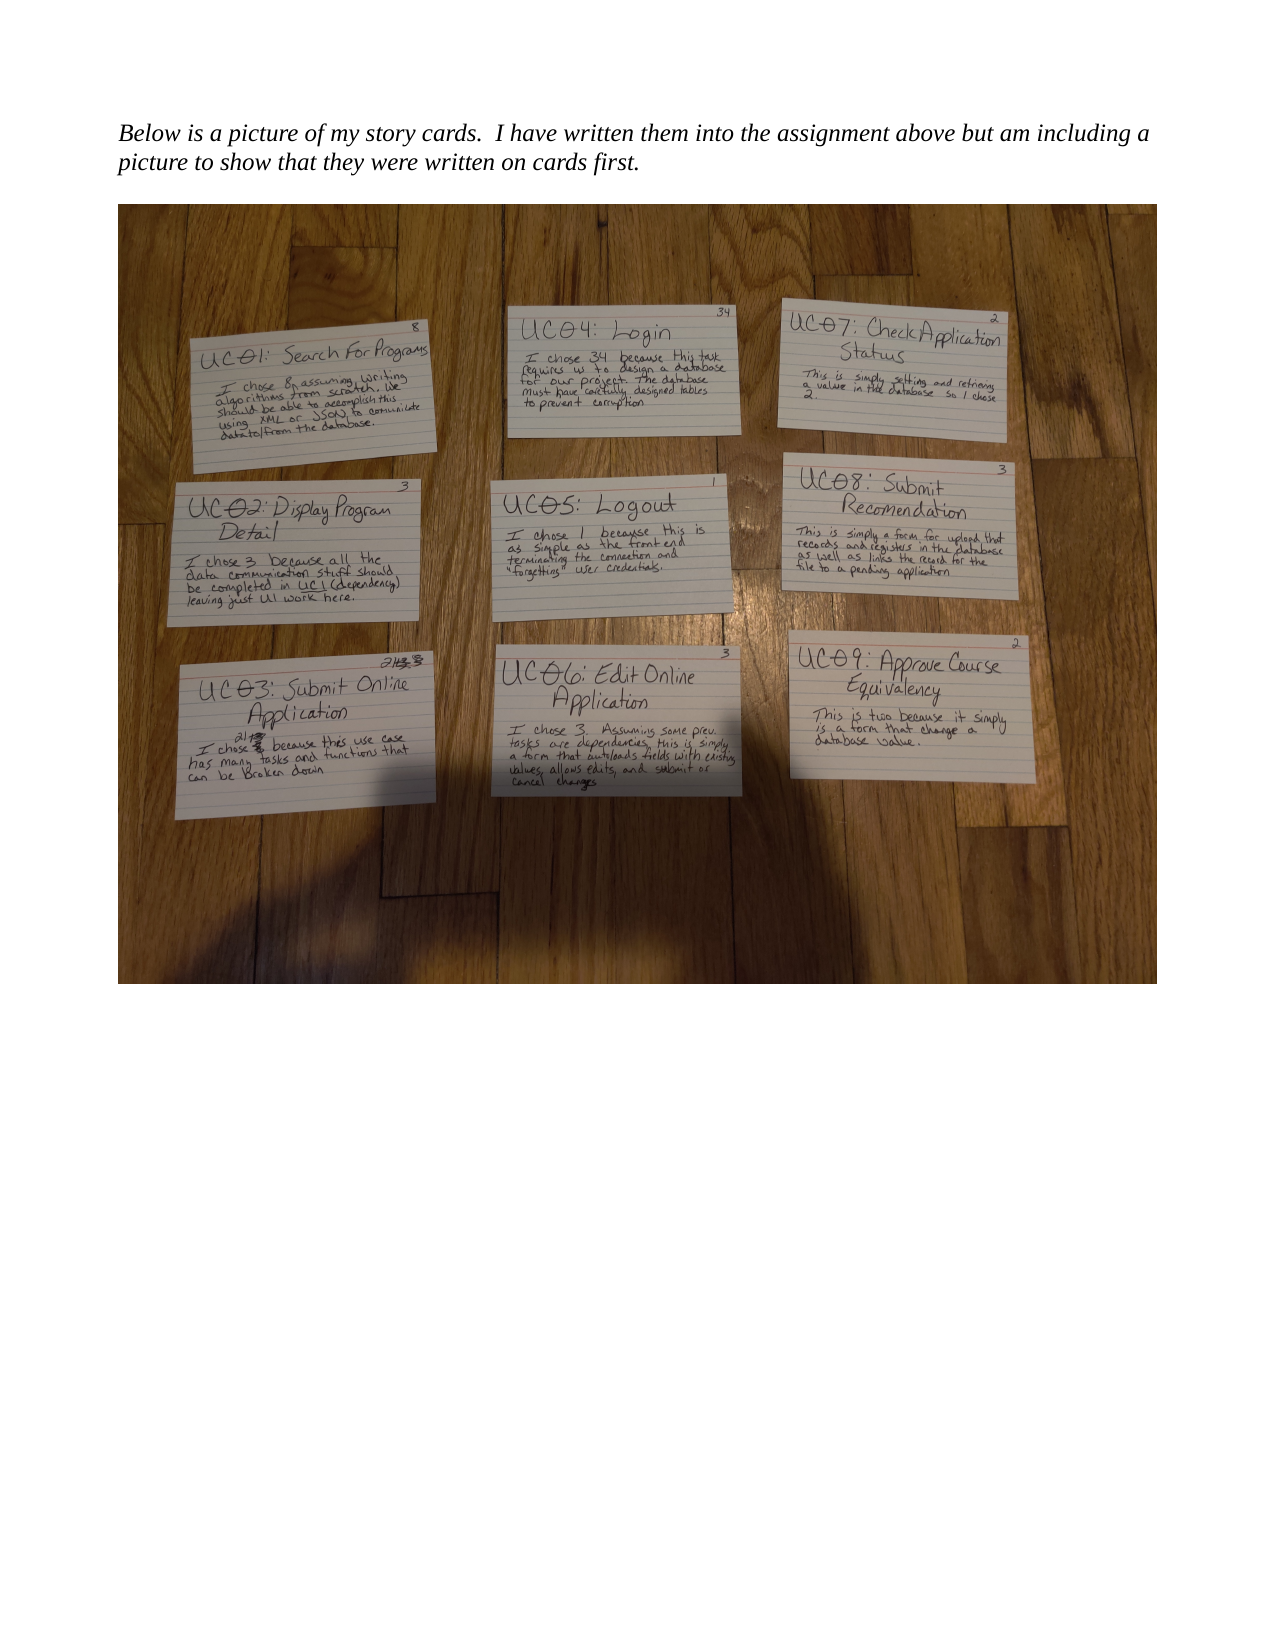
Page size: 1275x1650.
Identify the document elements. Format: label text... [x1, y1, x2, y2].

picture [118, 204, 1157, 984]
text Below is a picture of my story cards. I have written them into the assignment above but am including a picture to show that they were written on cards first. [118, 118, 1157, 176]
